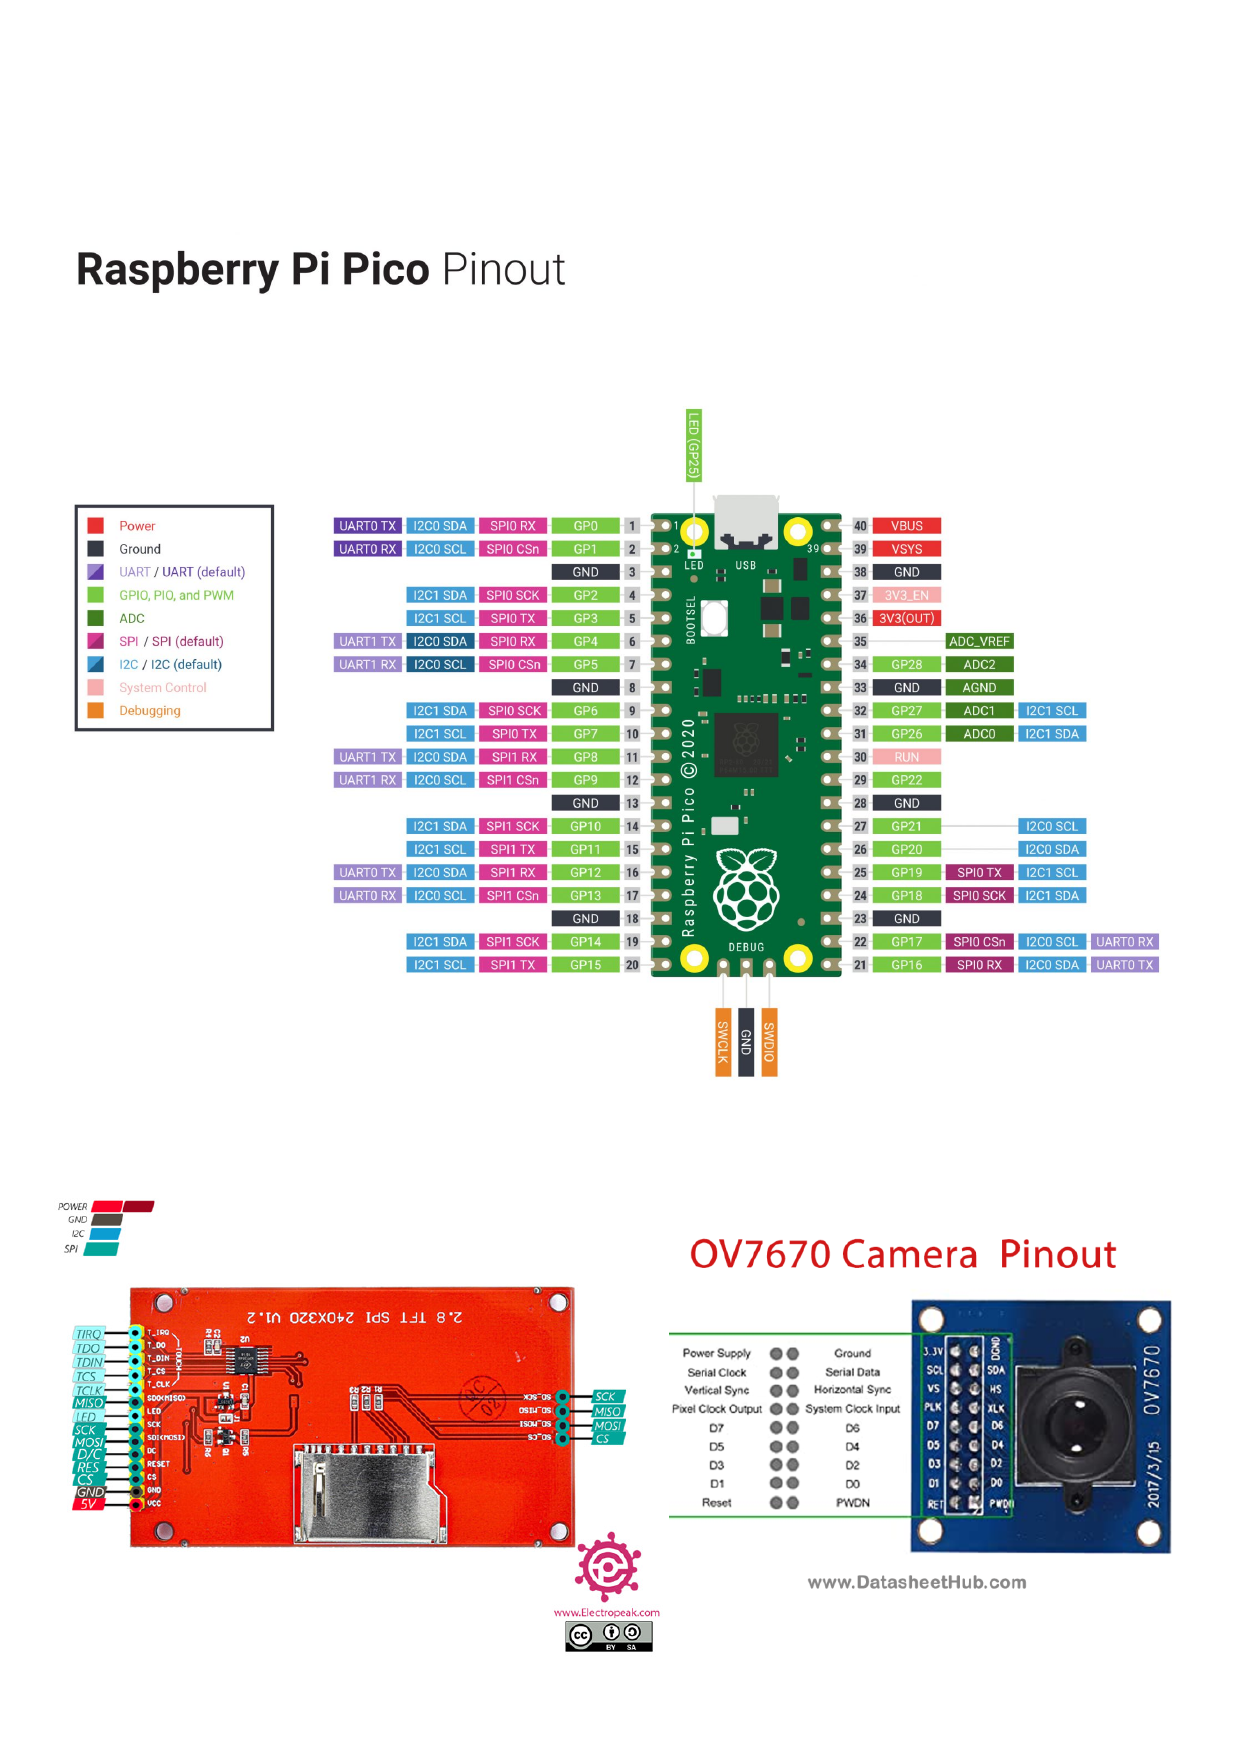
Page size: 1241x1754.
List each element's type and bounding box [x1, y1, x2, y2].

picture [14, 1171, 1216, 1663]
picture [0, 228, 1186, 1104]
